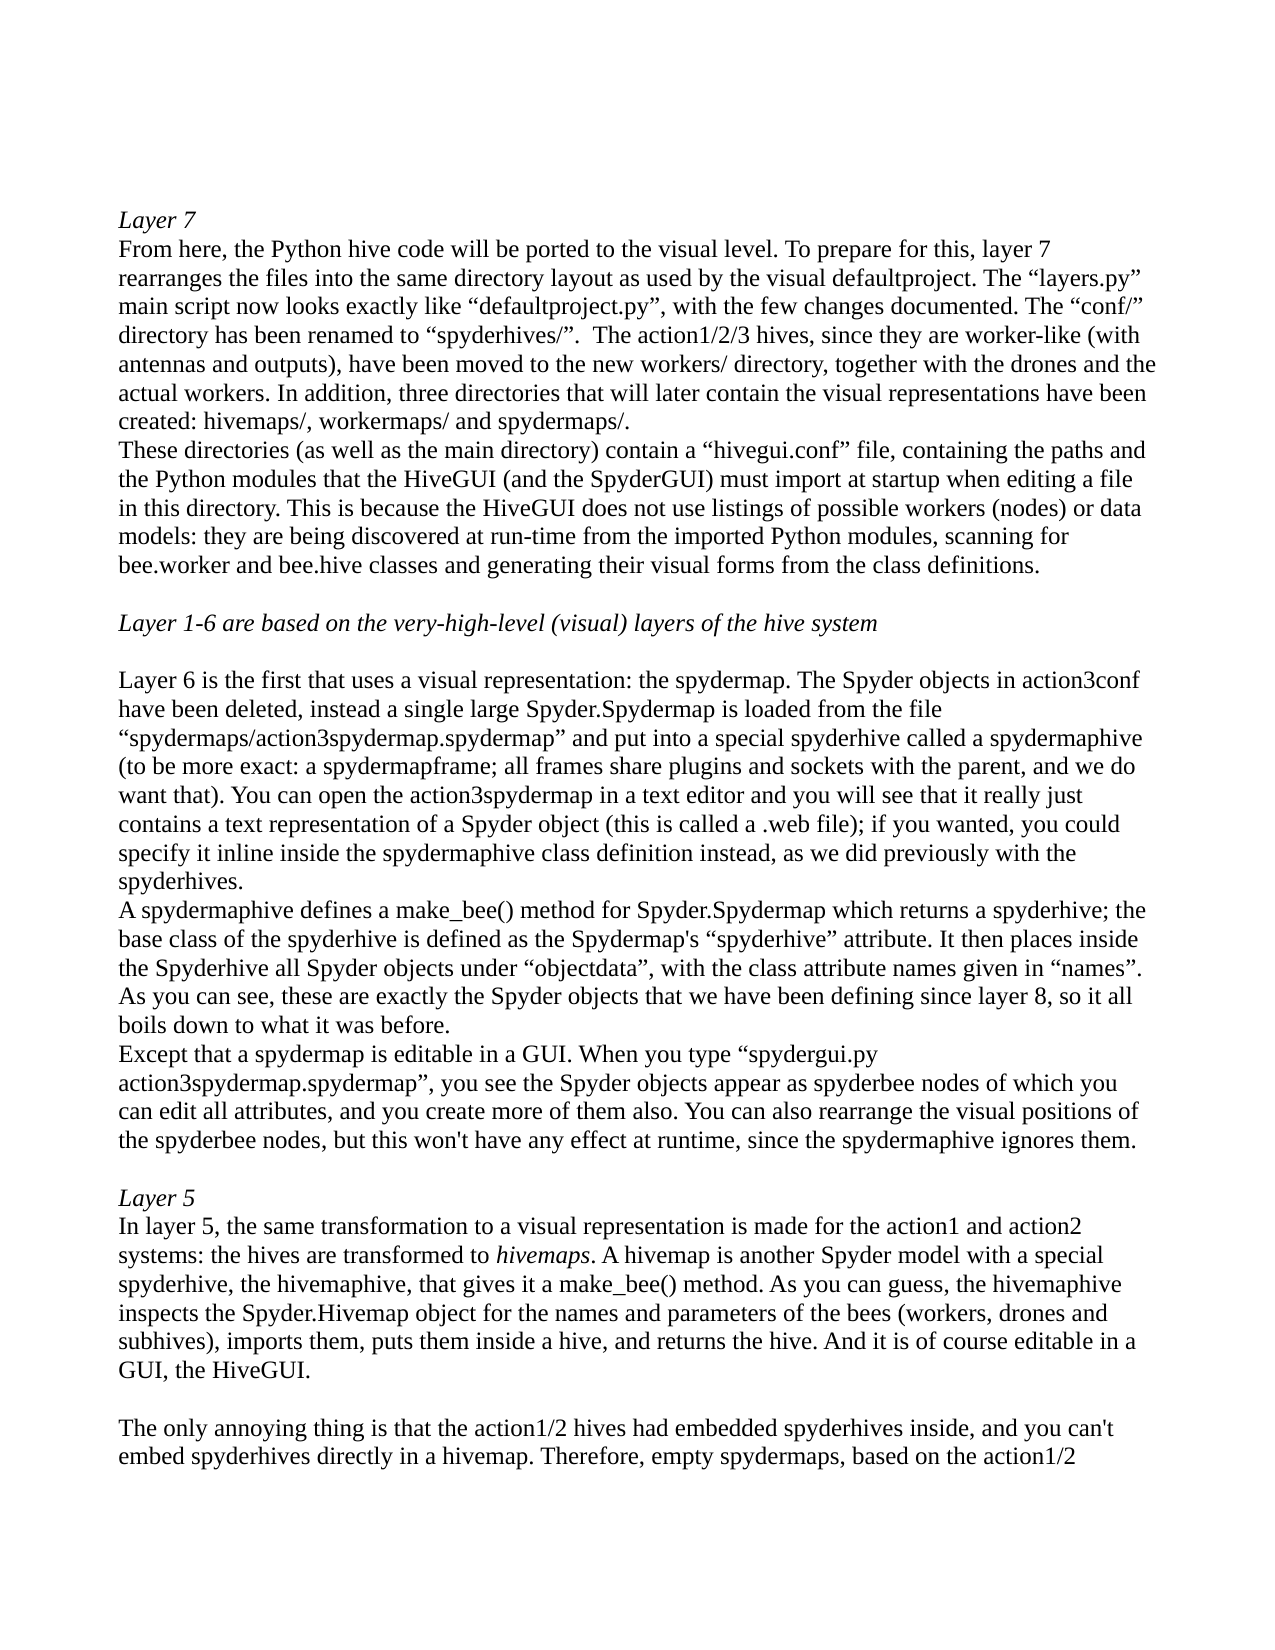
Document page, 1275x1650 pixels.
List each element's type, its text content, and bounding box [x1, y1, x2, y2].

text Layer 5 [118, 1183, 1157, 1211]
text Layer 7 [118, 205, 1157, 234]
text From here, the Python hive code will be ported to the visual level. To prepare for this, layer 7 rearranges the files into the same directory layout as used by the visual defaultproject. The “layers.py” main script now looks exactly like “defaultproject.py”, with the few changes documented. The “conf/” directory has been renamed to “spyderhives/”. The action1/2/3 hives, since they are worker-like (with antennas and outputs), have been moved to the new workers/ directory, together with the drones and the actual workers. In addition, three directories that will later contain the visual representations have been created: hivemaps/, workermaps/ and spydermaps/. [118, 234, 1157, 435]
text A spydermaphive defines a make_bee() method for Spyder.Spydermap which returns a spyderhive; the base class of the spyderhive is defined as the Spydermap's “spyderhive” attribute. It then places inside the Spyderhive all Spyder objects under “objectdata”, with the class attribute names given in “names”. As you can see, these are exactly the Spyder objects that we have been defining since layer 8, so it all boils down to what it was before. [118, 895, 1157, 1039]
text These directories (as well as the main directory) contain a “hivegui.conf” file, containing the paths and the Python modules that the HiveGUI (and the SpyderGUI) must import at startup when editing a file in this directory. This is because the HiveGUI does not use listings of possible workers (nodes) or data models: they are being discovered at run-time from the imported Python modules, scanning for bee.worker and bee.hive classes and generating their visual forms from the class definitions. [118, 435, 1157, 579]
text Except that a spydermap is editable in a GUI. When you type “spydergui.py action3spydermap.spydermap”, you see the Spyder objects appear as spyderbee nodes of which you can edit all attributes, and you create more of them also. You can also rearrange the visual positions of the spyderbee nodes, but this won't have any effect at runtime, since the spydermaphive ignores them. [118, 1039, 1157, 1154]
text The only annoying thing is that the action1/2 hives had embedded spyderhives inside, and you can't embed spyderhives directly in a hivemap. Therefore, empty spydermaps, based on the action1/2 [118, 1413, 1157, 1470]
text In layer 5, the same transformation to a visual representation is made for the action1 and action2 systems: the hives are transformed to hivemaps. A hivemap is another Spyder model with a special spyderhive, the hivemaphive, that gives it a make_bee() method. As you can guess, the hivemaphive inspects the Spyder.Hivemap object for the names and parameters of the bees (workers, drones and subhives), imports them, puts them inside a hive, and returns the hive. And it is of course editable in a GUI, the HiveGUI. [118, 1211, 1157, 1384]
text Layer 1-6 are based on the very-high-level (visual) layers of the hive system [118, 608, 1157, 636]
text Layer 6 is the first that uses a visual representation: the spydermap. The Spyder objects in action3conf have been deleted, instead a single large Spyder.Spydermap is loaded from the file “spydermaps/action3spydermap.spydermap” and put into a special spyderhive called a spydermaphive (to be more exact: a spydermapframe; all frames share plugins and sockets with the parent, and we do want that). You can open the action3spydermap in a text editor and you will see that it really just contains a text representation of a Spyder object (this is called a .web file); if you wanted, you could specify it inline inside the spydermaphive class definition instead, as we did previously with the spyderhives. [118, 665, 1157, 895]
